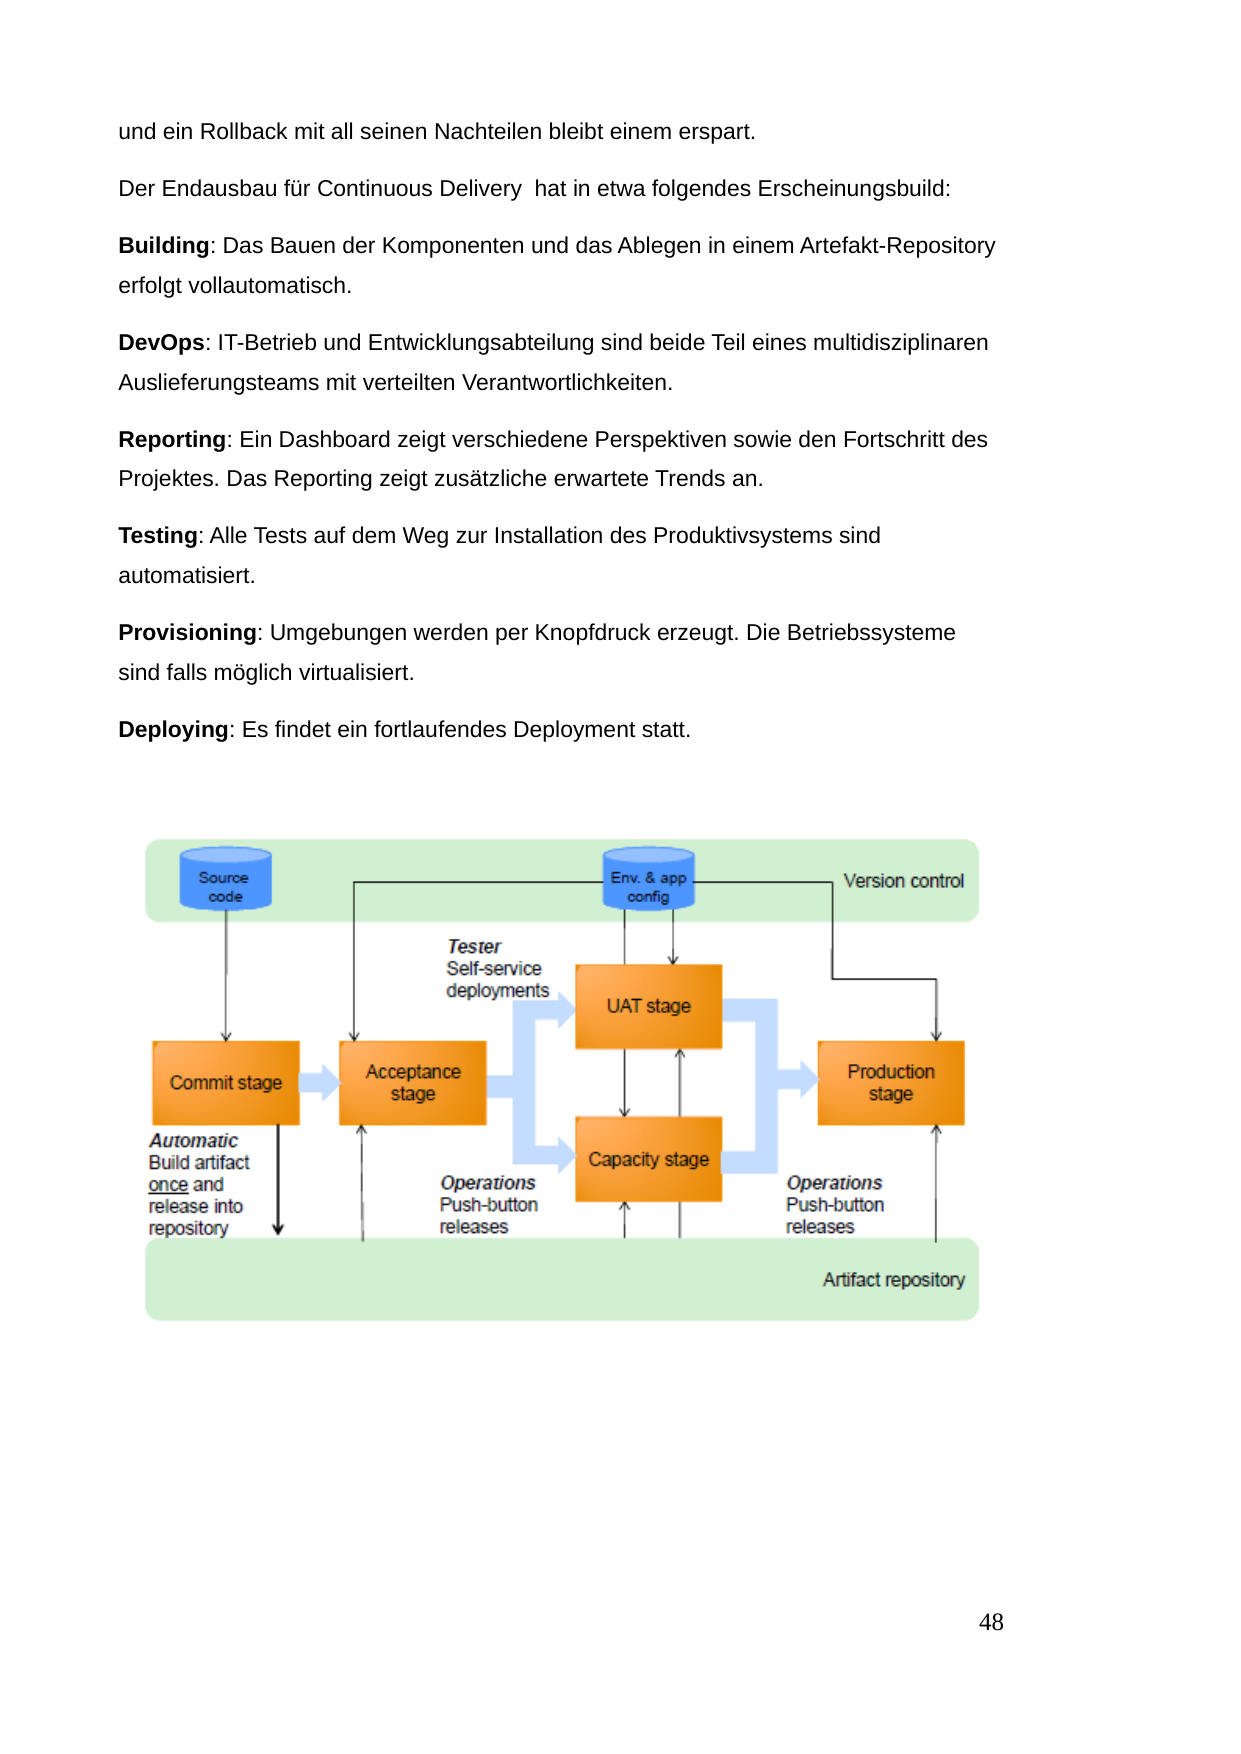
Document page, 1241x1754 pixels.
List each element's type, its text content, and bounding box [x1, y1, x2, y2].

text Building: Das Bauen der Komponenten und das Ablegen in einem Artefakt-Repository erfolgt vollautomatisch. [118, 232, 1004, 298]
text Provisioning: Umgebungen werden per Knopfdruck erzeugt. Die Betriebssysteme sind falls möglich virtualisiert. [118, 619, 1004, 685]
text Testing: Alle Tests auf dem Weg zur Installation des Produktivsystems sind automatisiert. [118, 522, 1004, 588]
text Reporting: Ein Dashboard zeigt verschiedene Perspektiven sowie den Fortschritt des Projektes. Das Reporting zeigt zusätzliche erwartete Trends an. [118, 426, 1004, 492]
text und ein Rollback mit all seinen Nachteilen bleibt einem erspart. [118, 118, 1004, 144]
text DevOps: IT-Betrieb und Entwicklungsabteilung sind beide Teil eines multidisziplinaren Auslieferungsteams mit verteilten Verantwortlichkeiten. [118, 329, 1004, 395]
picture [136, 830, 987, 1329]
text Der Endausbau für Continuous Delivery hat in etwa folgendes Erscheinungsbuild: [118, 175, 1004, 202]
text Deploying: Es findet ein fortlaufendes Deployment statt. [118, 716, 1004, 742]
